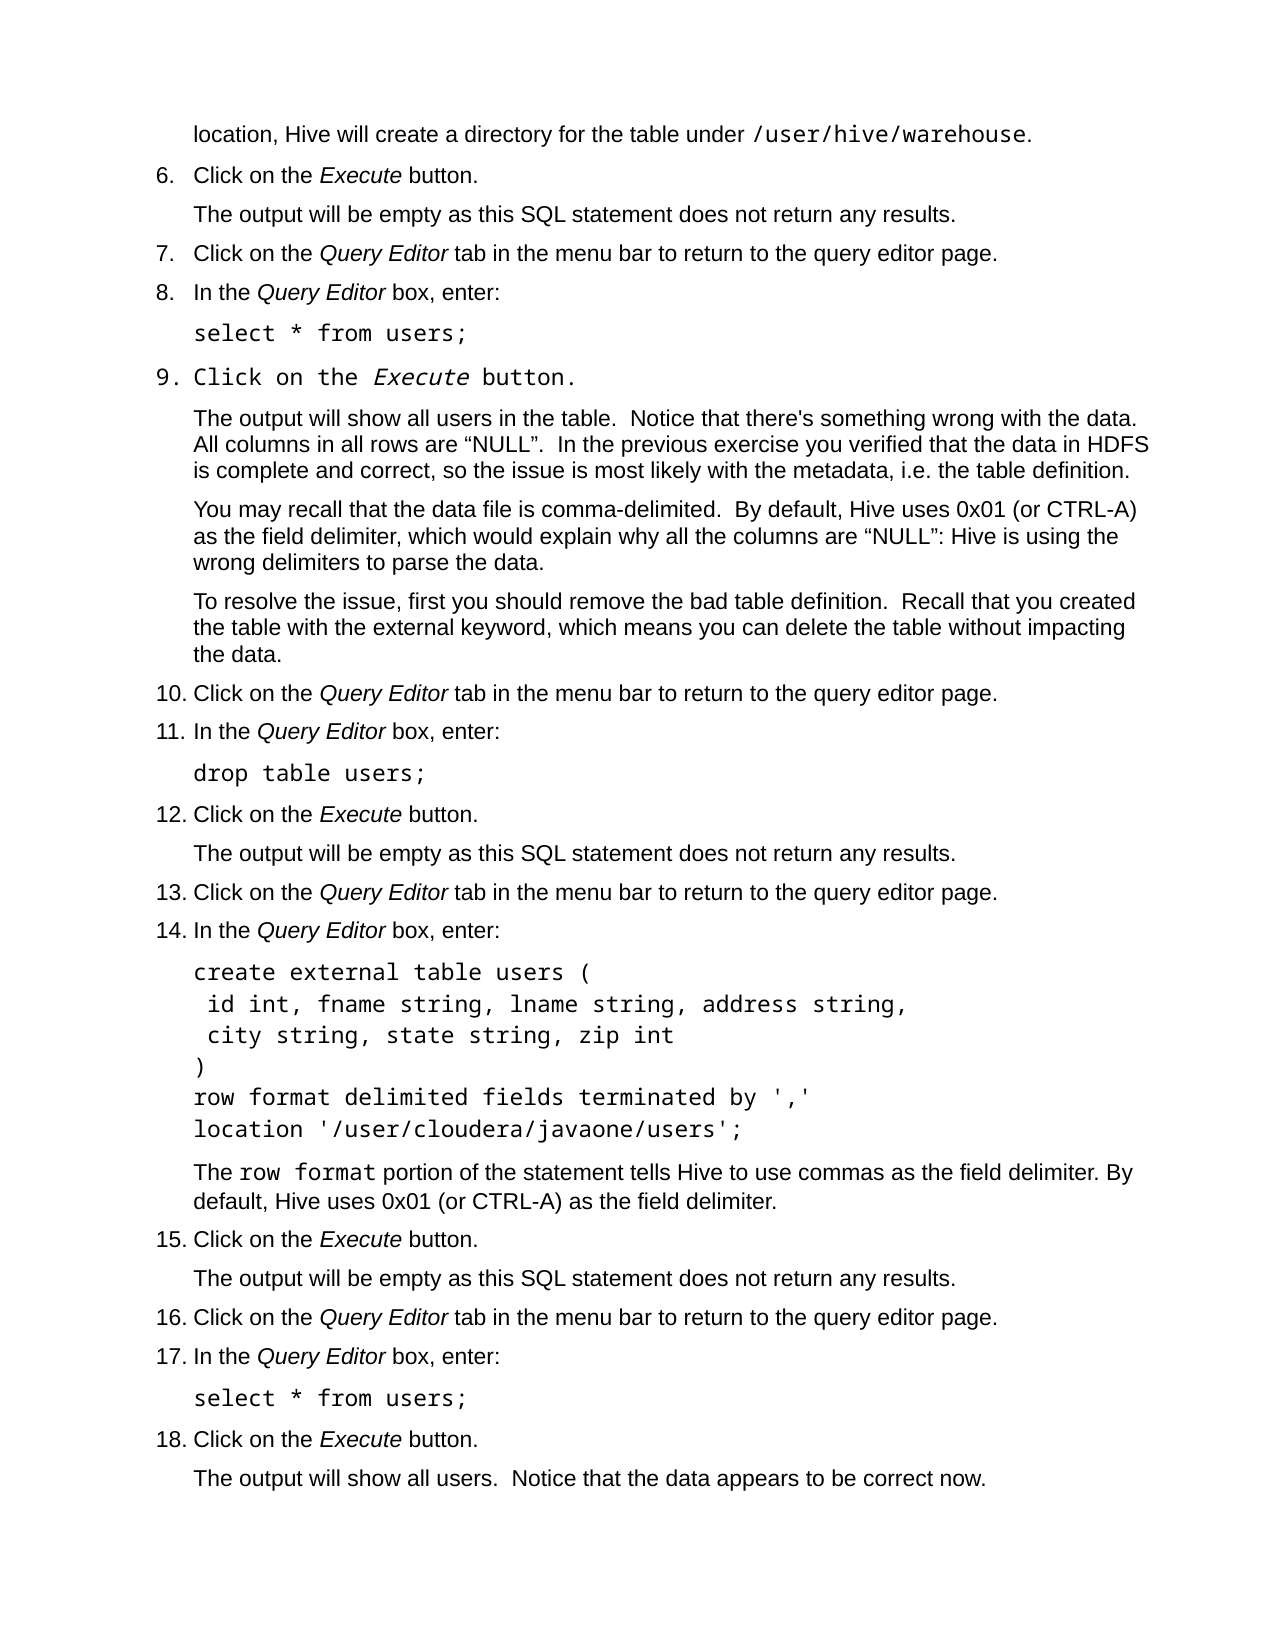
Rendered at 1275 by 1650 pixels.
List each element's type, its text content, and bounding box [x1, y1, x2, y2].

list The output will show all users. Notice that the data appears to be correct now. [156, 1464, 1157, 1491]
list Click on the Execute button. [156, 1226, 1157, 1253]
list Click on the Query Editor tab in the menu bar to return to the query editor page. [156, 239, 1157, 266]
list Click on the Query Editor tab in the menu bar to return to the query editor page. [156, 879, 1157, 905]
list The output will show all users in the table. Notice that there's something wrong with the data. All columns in all rows are “NULL”. In the previous exercise you verified that the data in HDFS is complete and correct, so the issue is most likely with the metadata, i.e. the table definition. [156, 405, 1157, 484]
list Click on the Query Editor tab in the menu bar to return to the query editor page. [156, 679, 1157, 706]
list Click on the Execute button. [156, 801, 1157, 827]
list Click on the Query Editor tab in the menu bar to return to the query editor page. [156, 1304, 1157, 1331]
list Click on the Execute button. [156, 361, 1157, 392]
list The output will be empty as this SQL statement does not return any results. [156, 1265, 1157, 1292]
list create external table users ( id int, fname string, lname string, address string, city string, state string, zip int ) row format delimited fields terminated by ',' location '/user/cloudera/javaone/users'; [156, 956, 1157, 1144]
list In the Query Editor box, enter: [156, 917, 1157, 944]
list The output will be empty as this SQL statement does not return any results. [156, 840, 1157, 866]
list In the Query Editor box, enter: [156, 278, 1157, 305]
list location, Hive will create a directory for the table under /user/hive/warehouse. [156, 118, 1157, 149]
list In the Query Editor box, enter: [156, 718, 1157, 745]
list Click on the Execute button. [156, 162, 1157, 188]
list In the Query Editor box, enter: [156, 1343, 1157, 1369]
list The output will be empty as this SQL statement does not return any results. [156, 201, 1157, 227]
list The row format portion of the statement tells Hive to use commas as the field delimiter. By default, Hive uses 0x01 (or CTRL-A) as the field delimiter. [156, 1156, 1157, 1214]
list select * from users; [156, 317, 1157, 348]
list To resolve the issue, first you should remove the bad table definition. Recall that you created the table with the external keyword, which means you can delete the table without impacting the data. [156, 588, 1157, 667]
list Click on the Execute button. [156, 1426, 1157, 1452]
list You may recall that the data file is comma-delimited. By default, Hive uses 0x01 (or CTRL-A) as the field delimiter, which would explain why all the columns are “NULL”: Hive is using the wrong delimiters to parse the data. [156, 496, 1157, 575]
list drop table users; [156, 757, 1157, 788]
list select * from users; [156, 1382, 1157, 1413]
